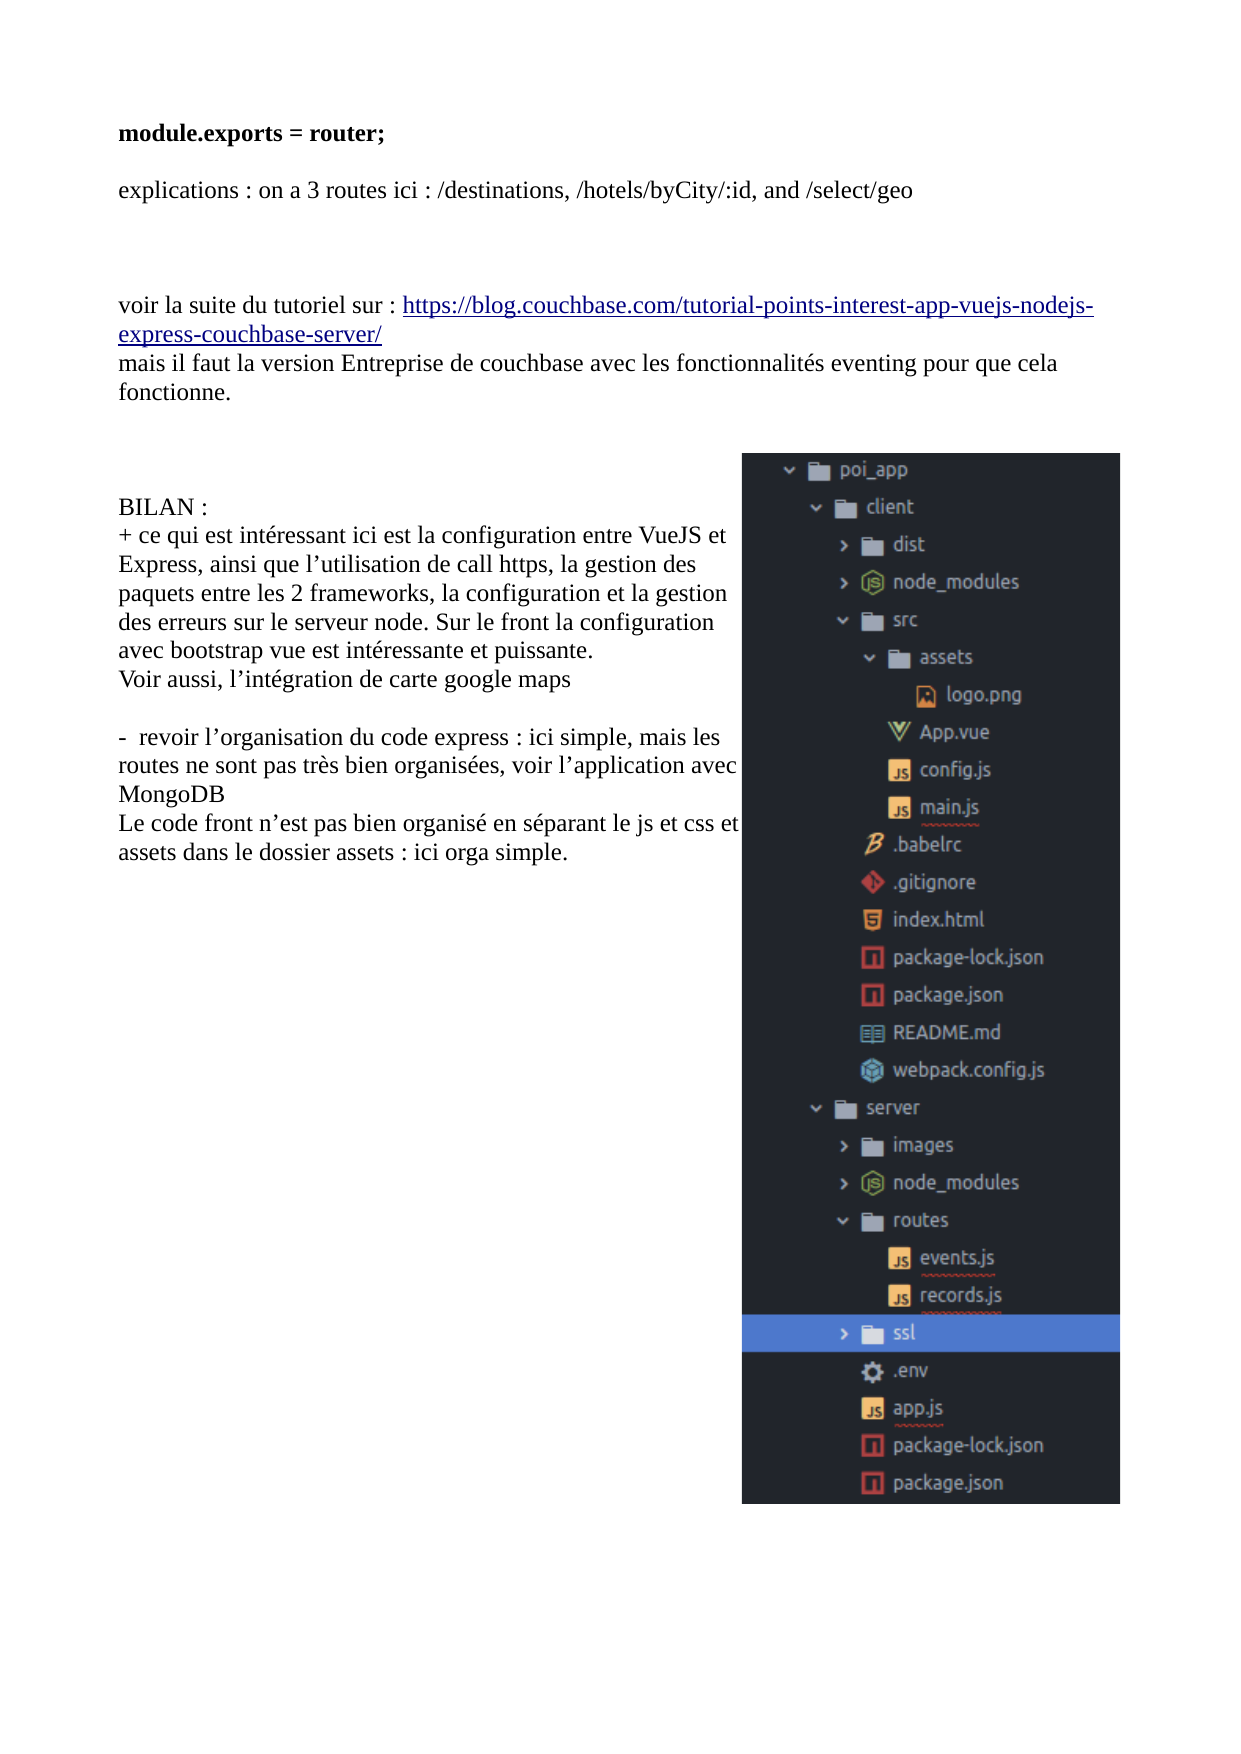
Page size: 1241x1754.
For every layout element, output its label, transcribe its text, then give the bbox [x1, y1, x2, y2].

text Voir aussi, l’intégration de carte google maps [118, 664, 741, 693]
text BILAN : [118, 492, 741, 521]
text - revoir l’organisation du code express : ici simple, mais les routes ne sont pas très bien organisées, voir l’application avec MongoDB [118, 722, 741, 808]
text mais il faut la version Entreprise de couchbase avec les fonctionnalités eventing pour que cela fonctionne. [118, 348, 1122, 406]
text explications : on a 3 routes ici : /destinations, /hotels/byCity/:id, and /select/geo [118, 176, 1122, 204]
picture [741, 453, 1121, 1504]
text + ce qui est intéressant ici est la configuration entre VueJS et Express, ainsi que l’utilisation de call https, la gestion des paquets entre les 2 frameworks, la configuration et la gestion des erreurs sur le serveur node. Sur le front la configuration avec bootstrap vue est intéressante et puissante. [118, 521, 741, 664]
text voir la suite du tutoriel sur : https://blog.couchbase.com/tutorial-points-interest-app-vuejs-nodejs-express-couchbase-server/ [118, 291, 1122, 348]
text module.exports = router; [118, 118, 1122, 147]
text Le code front n’est pas bien organisé en séparant le js et css et assets dans le dossier assets : ici orga simple. [118, 808, 741, 866]
